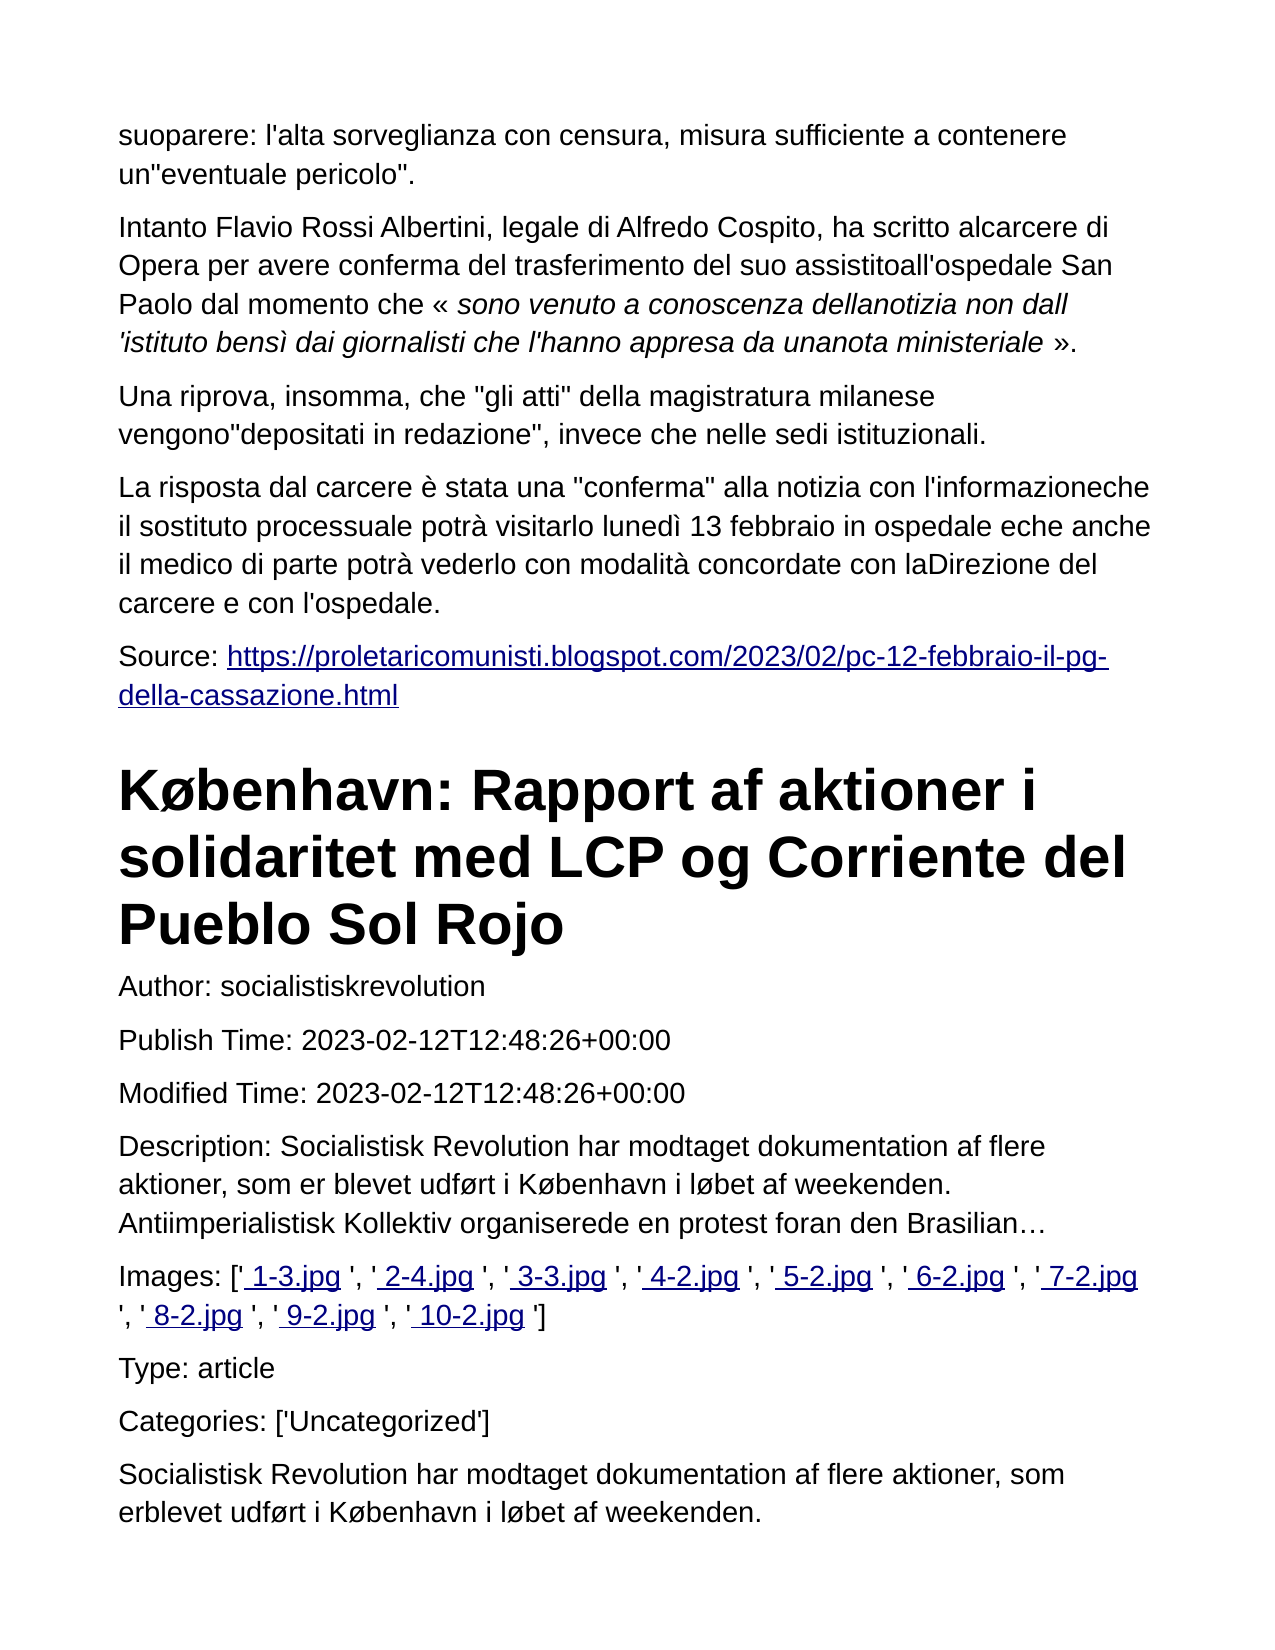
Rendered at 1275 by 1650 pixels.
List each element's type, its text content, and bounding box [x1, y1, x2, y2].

text Source: https://proletaricomunisti.blogspot.com/2023/02/pc-12-febbraio-il-pg-della-cassazione.html [118, 639, 1157, 711]
text Categories: ['Uncategorized'] [118, 1404, 1157, 1437]
text Type: article [118, 1351, 1157, 1384]
text Description: Socialistisk Revolution har modtaget dokumentation af flere aktioner, som er blevet udført i København i løbet af weekenden. Antiimperialistisk Kollektiv organiserede en protest foran den Brasilian… [118, 1129, 1157, 1239]
text suoparere: l'alta sorveglianza con censura, misura sufficiente a contenere un"eventuale pericolo". [118, 118, 1157, 190]
text Socialistisk Revolution har modtaget dokumentation af flere aktioner, som erblevet udført i København i løbet af weekenden. [118, 1457, 1157, 1529]
text Publish Time: 2023-02-12T12:48:26+00:00 [118, 1022, 1157, 1056]
text Images: [' 1-3.jpg ', ' 2-4.jpg ', ' 3-3.jpg ', ' 4-2.jpg ', ' 5-2.jpg ', ' 6-2.jpg ', ' 7-2.jpg ', ' 8-2.jpg ', ' 9-2.jpg ', ' 10-2.jpg '] [118, 1259, 1157, 1331]
text Una riprova, insomma, che "gli atti" della magistratura milanese vengono"depositati in redazione", invece che nelle sedi istituzionali. [118, 378, 1157, 451]
text La risposta dal carcere è stata una "conferma" alla notizia con l'informazioneche il sostituto processuale potrà visitarlo lunedì 13 febbraio in ospedale eche anche il medico di parte potrà vederlo con modalità concordate con laDirezione del carcere e con l'ospedale. [118, 470, 1157, 619]
subtitle København: Rapport af aktioner i solidaritet med LCP og Corriente del Pueblo Sol Rojo [118, 756, 1157, 957]
text Author: socialistiskrevolution [118, 969, 1157, 1003]
text Modified Time: 2023-02-12T12:48:26+00:00 [118, 1076, 1157, 1109]
text Intanto Flavio Rossi Albertini, legale di Alfredo Cospito, ha scritto alcarcere di Opera per avere conferma del trasferimento del suo assistitoall'ospedale San Paolo dal momento che « sono venuto a conoscenza dellanotizia non dall 'istituto bensì dai giornalisti che l'hanno appresa da unanota ministeriale ». [118, 210, 1157, 359]
